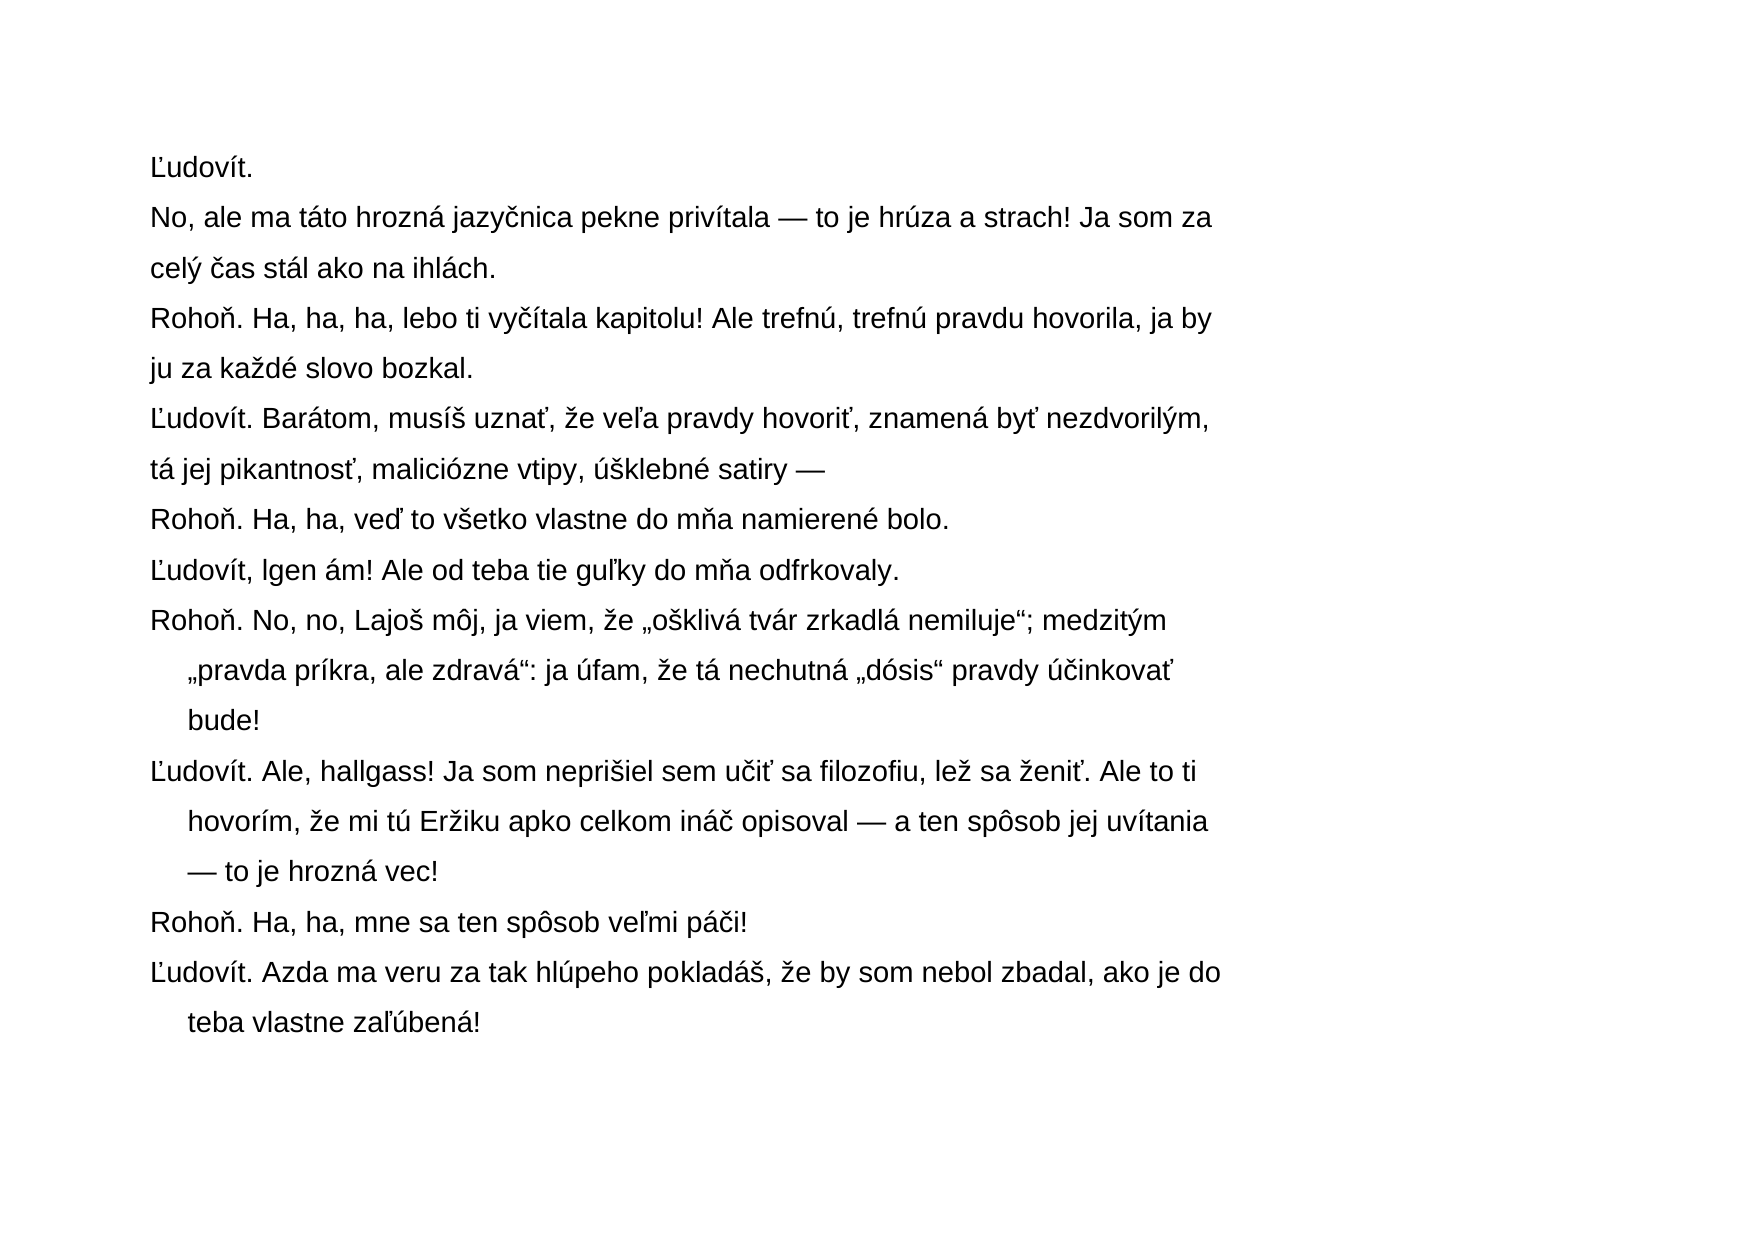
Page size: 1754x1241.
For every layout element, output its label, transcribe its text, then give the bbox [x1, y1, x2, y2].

text Ľudovít. Azda ma veru za tak hlúpeho po­kladáš, že by som nebol zbadal, ako je do teba vlastne zaľúbená! [150, 955, 1243, 1039]
text Rohoň. No, no, Lajoš môj, ja viem, že „ošklivá tvár zrkadlá nemiluje“; medzitým „pravda príkra, ale zdravá“: ja úfam, že tá nechutná „dósis“ pravdy účinkovať bude! [150, 603, 1243, 737]
text Ľudovít, lgen ám! Ale od teba tie guľky do mňa odfrkovaly. [150, 552, 1243, 586]
text No, ale ma táto hrozná jazyčnica pekne privítala — to je hrúza a strach! Ja som za celý čas stál ako na ihlách. [150, 200, 1243, 284]
text Ľudovít. Barátom, musíš uznať, že veľa pravdy hovoriť, znamená byť nezdvorilým, tá jej pi­kantnosť, maliciózne vtipy, úšklebné satiry — [150, 402, 1243, 485]
text Ľudovít. [150, 150, 1243, 183]
text Rohoň. Ha, ha, ha, lebo ti vyčítala kapitolu! Ale trefnú, trefnú pravdu hovorila, ja by ju za každé slovo bozkal. [150, 301, 1243, 385]
text Rohoň. Ha, ha, veď to všetko vlastne do mňa namierené bolo. [150, 502, 1243, 536]
text Rohoň. Ha, ha, mne sa ten spôsob veľmi páči! [150, 905, 1243, 938]
text Ľudovít. Ale, hallgass! Ja som neprišiel sem učiť sa filozofiu, lež sa ženiť. Ale to ti hovo­rím, že mi tú Eržiku apko celkom ináč opi­soval — a ten spôsob jej uvítania — to je hrozná vec! [150, 754, 1243, 888]
